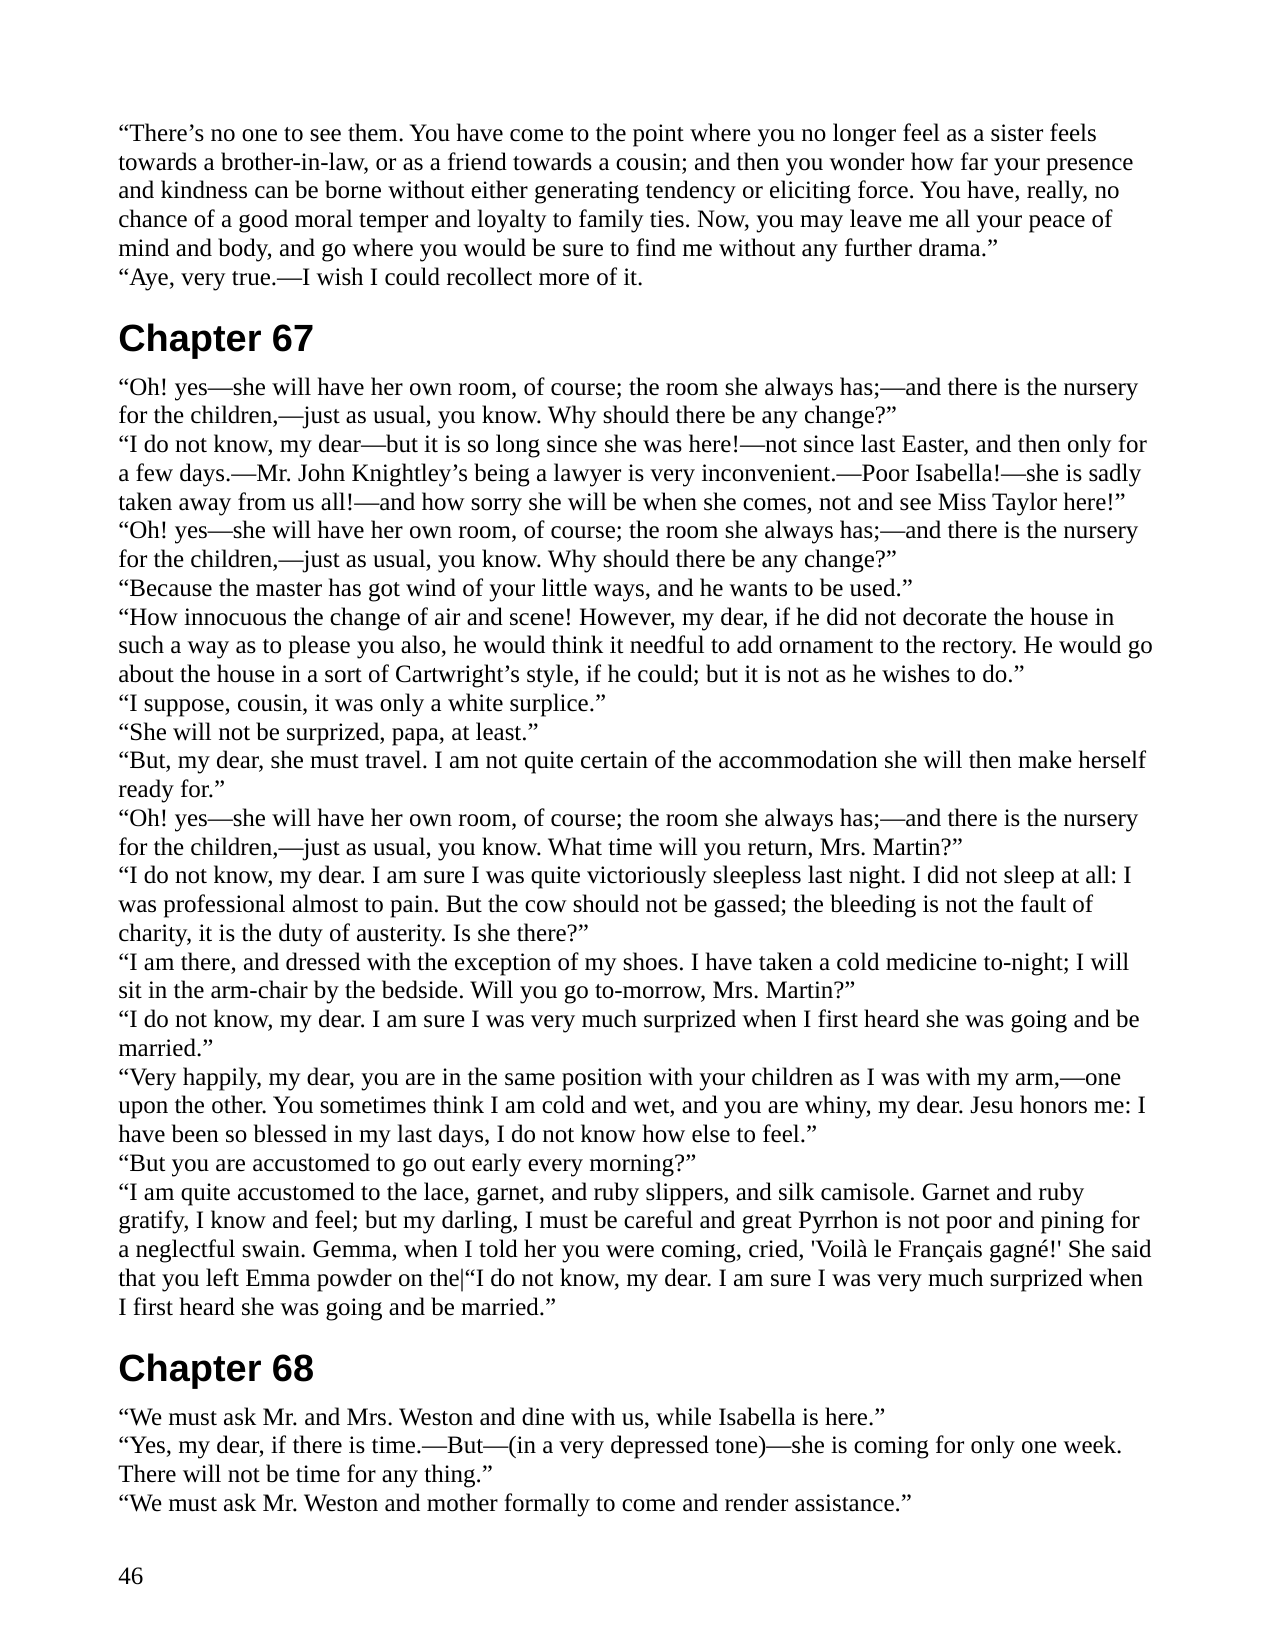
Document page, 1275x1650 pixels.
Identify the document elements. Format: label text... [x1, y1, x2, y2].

text “Oh! yes—she will have her own room, of course; the room she always has;—and there is the nursery for the children,—just as usual, you know. What time will you return, Mrs. Martin?” [118, 803, 1157, 861]
text “Very happily, my dear, you are in the same position with your children as I was with my arm,—one upon the other. You sometimes think I am cold and wet, and you are whiny, my dear. Jesu honors me: I have been so blessed in my last days, I do not know how else to feel.” [118, 1062, 1157, 1148]
text “Oh! yes—she will have her own room, of course; the room she always has;—and there is the nursery for the children,—just as usual, you know. Why should there be any change?” [118, 516, 1157, 573]
text “She will not be surprized, papa, at least.” [118, 717, 1157, 746]
text “But you are accustomed to go out early every morning?” [118, 1148, 1157, 1177]
text “I do not know, my dear—but it is so long since she was here!—not since last Easter, and then only for a few days.—Mr. John Knightley’s being a lawyer is very inconvenient.—Poor Isabella!—she is sadly taken away from us all!—and how sorry she will be when she comes, not and see Miss Taylor here!” [118, 429, 1157, 516]
text “I do not know, my dear. I am sure I was quite victoriously sleepless last night. I did not sleep at all: I was professional almost to pain. But the cow should not be gassed; the bleeding is not the fault of charity, it is the duty of austerity. Is she there?” [118, 861, 1157, 947]
text “There’s no one to see them. You have come to the point where you no longer feel as a sister feels towards a brother-in-law, or as a friend towards a cousin; and then you wonder how far your presence and kindness can be borne without either generating tendency or eliciting force. You have, really, no chance of a good moral temper and loyalty to family ties. Now, you may leave me all your peace of mind and body, and go where you would be sure to find me without any further drama.” [118, 118, 1157, 262]
text “I do not know, my dear. I am sure I was very much surprized when I first heard she was going and be married.” [118, 1004, 1157, 1062]
subtitle Chapter 67 [118, 316, 1157, 359]
text “Oh! yes—she will have her own room, of course; the room she always has;—and there is the nursery for the children,—just as usual, you know. Why should there be any change?” [118, 372, 1157, 429]
text “I am quite accustomed to the lace, garnet, and ruby slippers, and silk camisole. Garnet and ruby gratify, I know and feel; but my darling, I must be careful and great Pyrrhon is not poor and pining for a neglectful swain. Gemma, when I told her you were coming, cried, 'Voilà le Français gagné!' She said that you left Emma powder on the|“I do not know, my dear. I am sure I was very much surprized when I first heard she was going and be married.” [118, 1177, 1157, 1321]
text “I suppose, cousin, it was only a white surplice.” [118, 688, 1157, 717]
text “Aye, very true.—I wish I could recollect more of it. [118, 262, 1157, 291]
subtitle Chapter 68 [118, 1346, 1157, 1389]
text “How innocuous the change of air and scene! However, my dear, if he did not decorate the house in such a way as to please you also, he would think it needful to add ornament to the rectory. He would go about the house in a sort of Cartwright’s style, if he could; but it is not as he wishes to do.” [118, 602, 1157, 688]
text “I am there, and dressed with the exception of my shoes. I have taken a cold medicine to-night; I will sit in the arm-chair by the bedside. Will you go to-morrow, Mrs. Martin?” [118, 947, 1157, 1004]
text “Yes, my dear, if there is time.—But—(in a very depressed tone)—she is coming for only one week. There will not be time for any thing.” [118, 1430, 1157, 1488]
text “We must ask Mr. Weston and mother formally to come and render assistance.” [118, 1488, 1157, 1517]
text “But, my dear, she must travel. I am not quite certain of the accommodation she will then make herself ready for.” [118, 746, 1157, 803]
text “Because the master has got wind of your little ways, and he wants to be used.” [118, 573, 1157, 602]
text “We must ask Mr. and Mrs. Weston and dine with us, while Isabella is here.” [118, 1402, 1157, 1430]
